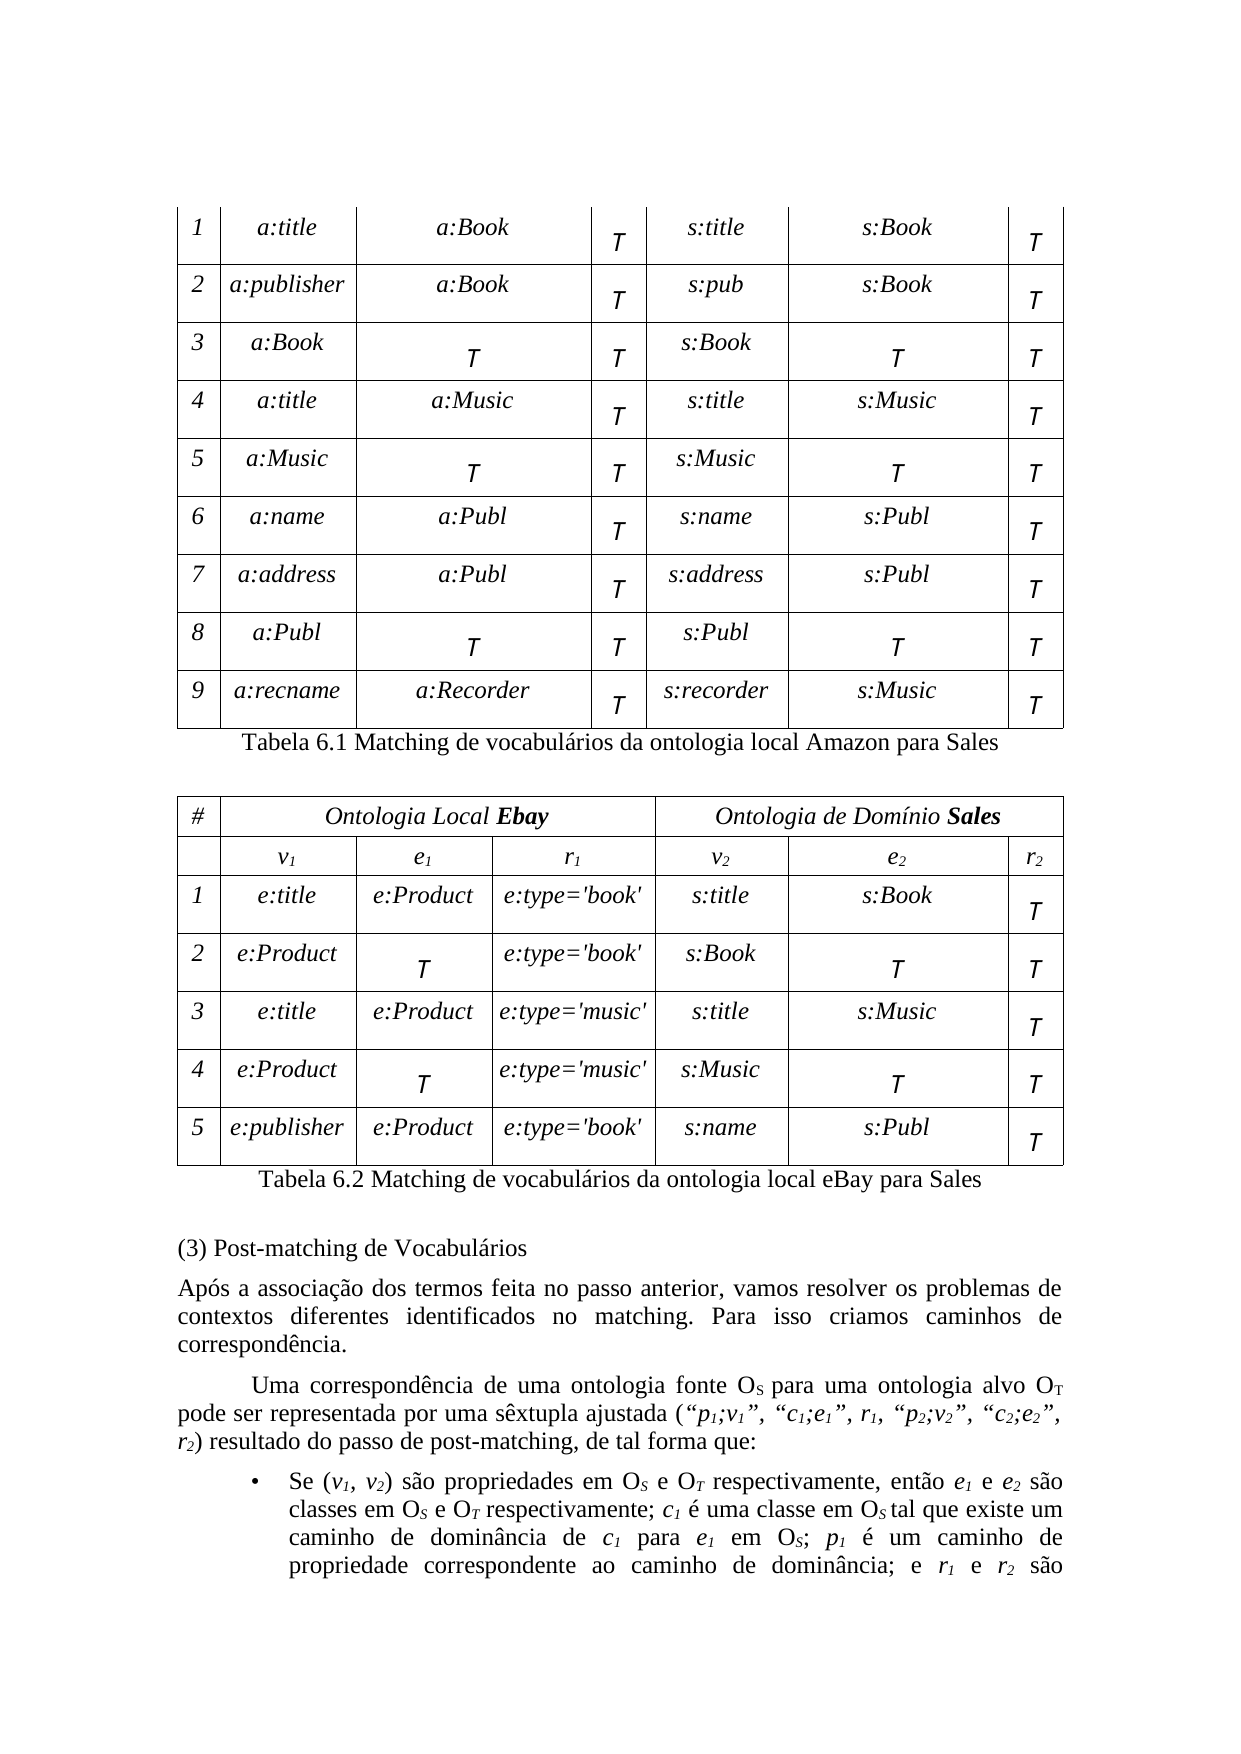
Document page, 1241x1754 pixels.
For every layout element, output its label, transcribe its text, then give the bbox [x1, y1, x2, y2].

table_cell e:type='book' [493, 934, 655, 991]
table_cell e:type='music' [493, 992, 655, 1049]
table_cell 5 [178, 439, 220, 496]
table_cell s:Book [647, 323, 788, 380]
table_cell Т [592, 497, 646, 554]
table_cell e:Product [357, 876, 492, 933]
table_cell 1 [178, 876, 220, 933]
table_cell Т [592, 265, 646, 322]
table_cell a:Publ [357, 555, 591, 612]
table_cell Т [592, 381, 646, 438]
table_cell e:publisher [221, 1108, 356, 1165]
table_cell Т [592, 555, 646, 612]
table_cell s:recorder [647, 671, 788, 728]
table_cell a:publisher [221, 265, 356, 322]
table_cell Т [789, 934, 1008, 991]
table_cell Т [1009, 671, 1063, 728]
table_cell a:Publ [357, 497, 591, 554]
table_cell s:Publ [647, 613, 788, 670]
table_cell e:type='book' [493, 1108, 655, 1165]
table_cell 1 [178, 207, 220, 264]
table_cell Т [1009, 1108, 1063, 1165]
table_cell Т [1009, 876, 1063, 933]
table_cell s:Book [789, 876, 1008, 933]
table_cell Т [789, 613, 1008, 670]
table_cell a:Music [221, 439, 356, 496]
table_cell Т [1009, 323, 1063, 380]
table_cell Т [357, 1050, 492, 1107]
table_cell Т [1009, 934, 1063, 991]
table_cell s:address [647, 555, 788, 612]
list Se (v1, v2) são propriedades em OS e OT respectivamente, então e1 e e2 são classes em OS e OT respectivamente; c1 é uma classe em OS tal que existe um caminho de dominância de c1 para e1 em OS; p1 é um caminho de propriedade correspondente ao caminho de dominância; e r1 e r2 são [251, 1467, 1063, 1579]
table_cell Т [357, 439, 591, 496]
table_cell s:pub [647, 265, 788, 322]
table_cell 2 [178, 265, 220, 322]
table_cell s:name [656, 1108, 788, 1165]
table_cell Т [1009, 381, 1063, 438]
table_cell s:Music [789, 992, 1008, 1049]
table_cell Т [1009, 613, 1063, 670]
table_cell Т [1009, 207, 1063, 264]
table_cell Т [357, 934, 492, 991]
table_cell s:title [647, 381, 788, 438]
table_cell v1 [221, 837, 356, 875]
table_cell e:Product [357, 1108, 492, 1165]
table_cell Т [1009, 555, 1063, 612]
table_cell s:Publ [789, 497, 1008, 554]
table_header Ontologia Local Ebay [221, 797, 655, 836]
table_cell s:Publ [789, 555, 1008, 612]
table_cell 7 [178, 555, 220, 612]
table_cell s:Music [789, 671, 1008, 728]
table_cell e2 [789, 837, 1008, 875]
table_cell s:Publ [789, 1108, 1008, 1165]
table_cell s:Music [789, 381, 1008, 438]
table_cell 2 [178, 934, 220, 991]
table_cell a:recname [221, 671, 356, 728]
text Tabela 6.2 Matching de vocabulários da ontologia local eBay para Sales [177, 1166, 1063, 1193]
table_cell Т [592, 671, 646, 728]
list (3) Post-matching de Vocabulários [177, 1234, 1063, 1262]
table_cell 4 [178, 1050, 220, 1107]
table_cell Т [1009, 439, 1063, 496]
table_cell Т [1009, 265, 1063, 322]
table_cell s:Book [656, 934, 788, 991]
table_cell e:title [221, 876, 356, 933]
table_cell s:name [647, 497, 788, 554]
table_cell 6 [178, 497, 220, 554]
table_cell e1 [357, 837, 492, 875]
table_cell Т [592, 613, 646, 670]
table_cell r1 [493, 837, 655, 875]
table_cell a:Book [357, 207, 591, 264]
list Após a associação dos termos feita no passo anterior, vamos resolver os problemas de contextos diferentes identificados no matching. Para isso criamos caminhos de correspondência. [177, 1274, 1063, 1358]
table_cell Т [357, 613, 591, 670]
table_cell a:Recorder [357, 671, 591, 728]
table_cell a:name [221, 497, 356, 554]
table_cell Т [592, 439, 646, 496]
table_cell s:Music [656, 1050, 788, 1107]
table_cell Т [1009, 497, 1063, 554]
table_cell s:title [656, 992, 788, 1049]
table_cell e:Product [357, 992, 492, 1049]
table_cell Т [1009, 992, 1063, 1049]
table_cell 3 [178, 992, 220, 1049]
table_cell a:title [221, 207, 356, 264]
table_cell e:title [221, 992, 356, 1049]
text Tabela 6.1 Matching de vocabulários da ontologia local Amazon para Sales [177, 729, 1063, 756]
table_cell a:address [221, 555, 356, 612]
text Uma correspondência de uma ontologia fonte OS para uma ontologia alvo OT pode ser representada por uma sêxtupla ajustada (“p1;v1”, “c1;e1”, r1, “p2;v2”, “c2;e2”, r2) resultado do passo de post-matching, de tal forma que: [177, 1371, 1063, 1454]
table_cell 4 [178, 381, 220, 438]
table_header Ontologia de Domínio Sales [656, 797, 1063, 836]
table_cell a:Publ [221, 613, 356, 670]
table_cell 8 [178, 613, 220, 670]
table_cell a:Book [221, 323, 356, 380]
table_cell s:title [656, 876, 788, 933]
table_cell Т [789, 1050, 1008, 1107]
table_cell e:Product [221, 934, 356, 991]
table_cell Т [789, 323, 1008, 380]
table_cell v2 [656, 837, 788, 875]
table_cell r2 [1009, 837, 1063, 875]
table_cell e:type='music' [493, 1050, 655, 1107]
table_cell 5 [178, 1108, 220, 1165]
table_cell Т [1009, 1050, 1063, 1107]
table_cell e:type='book' [493, 876, 655, 933]
table_cell 3 [178, 323, 220, 380]
table_cell Т [592, 323, 646, 380]
table_cell Т [789, 439, 1008, 496]
table_cell Т [357, 323, 591, 380]
table_cell s:title [647, 207, 788, 264]
table_cell e:Product [221, 1050, 356, 1107]
table_cell s:Book [789, 265, 1008, 322]
table_cell [178, 837, 220, 875]
table_cell s:Book [789, 207, 1008, 264]
table_cell Т [592, 207, 646, 264]
table_cell a:title [221, 381, 356, 438]
table_cell 9 [178, 671, 220, 728]
table_header # [178, 797, 220, 836]
table_cell s:Music [647, 439, 788, 496]
table_cell a:Book [357, 265, 591, 322]
table_cell a:Music [357, 381, 591, 438]
